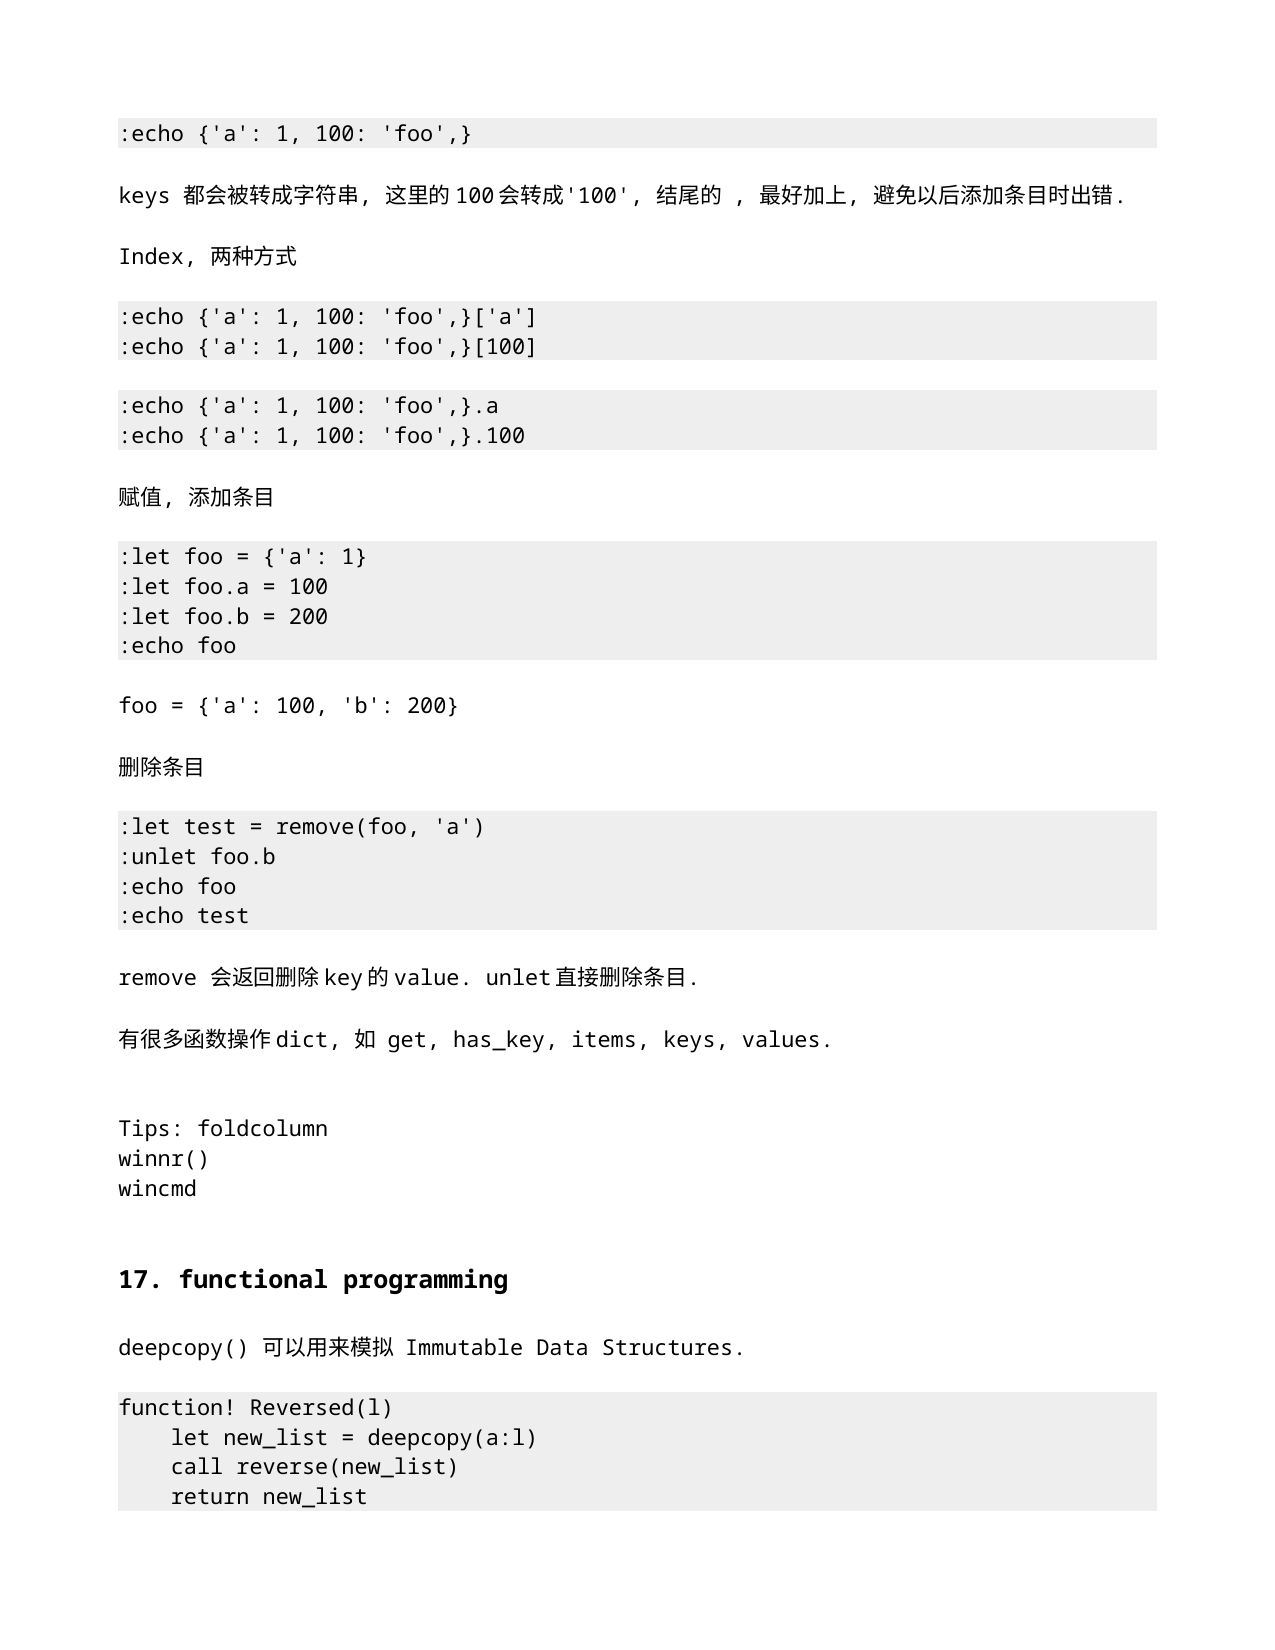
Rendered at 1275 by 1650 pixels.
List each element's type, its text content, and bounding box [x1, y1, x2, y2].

text 删除条目 [118, 750, 1157, 781]
text deepcopy() 可以用来模拟 Immutable Data Structures. [118, 1330, 1157, 1362]
text :let foo.b = 200 [118, 601, 1157, 631]
text wincmd [118, 1173, 1157, 1202]
text foo = {'a': 100, 'b': 200} [118, 690, 1157, 720]
text keys 都会被转成字符串, 这里的100会转成'100', 结尾的 , 最好加上, 避免以后添加条目时出错. [118, 178, 1157, 209]
text :echo {'a': 1, 100: 'foo',}[100] [118, 331, 1157, 360]
text 17. functional programming [118, 1262, 1157, 1296]
text :let foo.a = 100 [118, 571, 1157, 601]
text return new_list [118, 1481, 1157, 1511]
text :echo {'a': 1, 100: 'foo',}['a'] [118, 301, 1157, 331]
text :let test = remove(foo, 'a') [118, 811, 1157, 841]
text :echo test [118, 901, 1157, 930]
text 赋值, 添加条目 [118, 479, 1157, 511]
text Index, 两种方式 [118, 239, 1157, 271]
text let new_list = deepcopy(a:l) [118, 1421, 1157, 1451]
text :echo {'a': 1, 100: 'foo',} [118, 118, 1157, 148]
text winnr() [118, 1143, 1157, 1173]
text remove 会返回删除key的value. unlet直接删除条目. [118, 960, 1157, 992]
text call reverse(new_list) [118, 1451, 1157, 1481]
text :echo {'a': 1, 100: 'foo',}.100 [118, 420, 1157, 450]
text :let foo = {'a': 1} [118, 541, 1157, 571]
text :echo foo [118, 871, 1157, 901]
text 有很多函数操作dict, 如 get, has_key, items, keys, values. [118, 1022, 1157, 1053]
text :echo {'a': 1, 100: 'foo',}.a [118, 390, 1157, 420]
text function! Reversed(l) [118, 1392, 1157, 1421]
text :echo foo [118, 631, 1157, 660]
text :unlet foo.b [118, 841, 1157, 871]
text Tips: foldcolumn [118, 1113, 1157, 1143]
